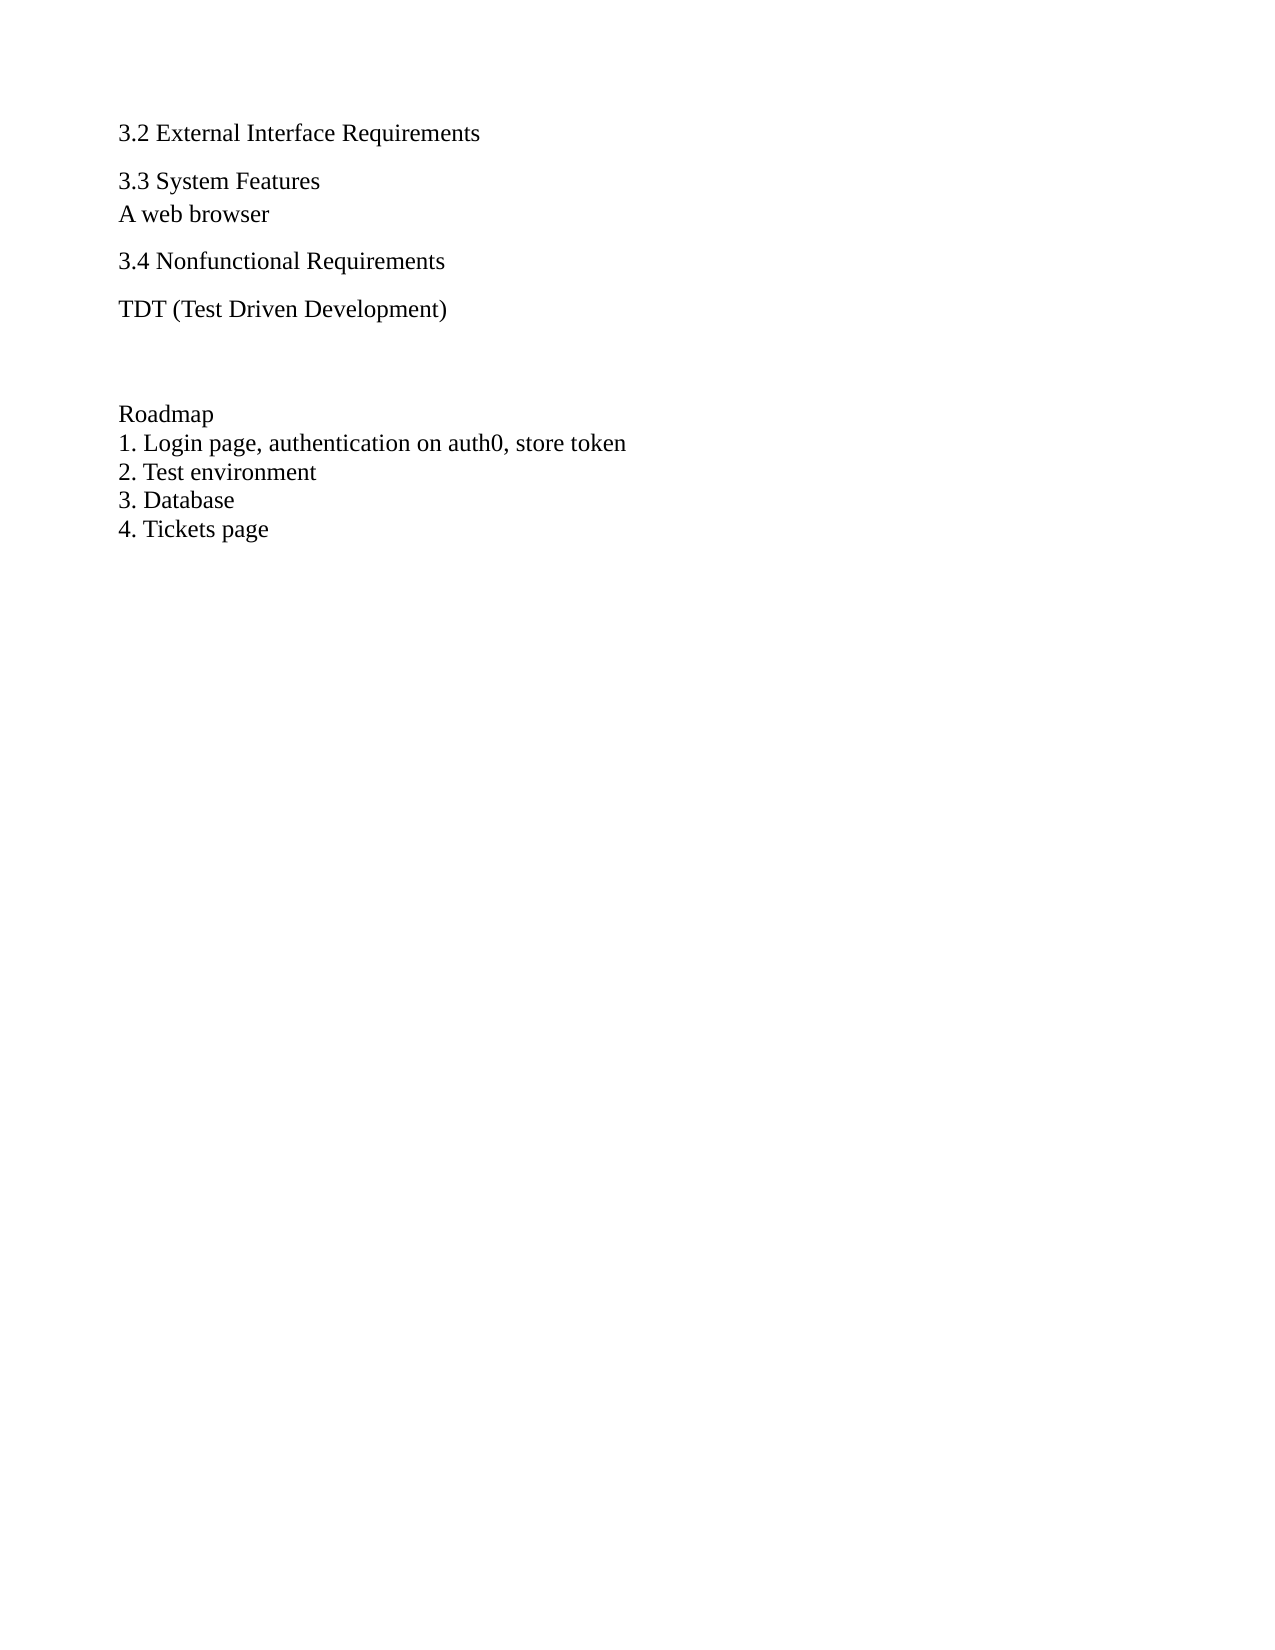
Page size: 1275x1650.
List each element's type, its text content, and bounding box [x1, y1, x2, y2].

text 3.2 External Interface Requirements [118, 118, 1157, 147]
text 3.3 System Features A web browser [118, 166, 1157, 227]
text 4. Tickets page [118, 514, 1157, 543]
text 2. Test environment [118, 457, 1157, 485]
text 3.4 Nonfunctional Requirements [118, 246, 1157, 275]
text 3. Database [118, 485, 1157, 514]
text Roadmap [118, 399, 1157, 428]
text 1. Login page, authentication on auth0, store token [118, 428, 1157, 457]
text TDT (Test Driven Development) [118, 294, 1157, 323]
